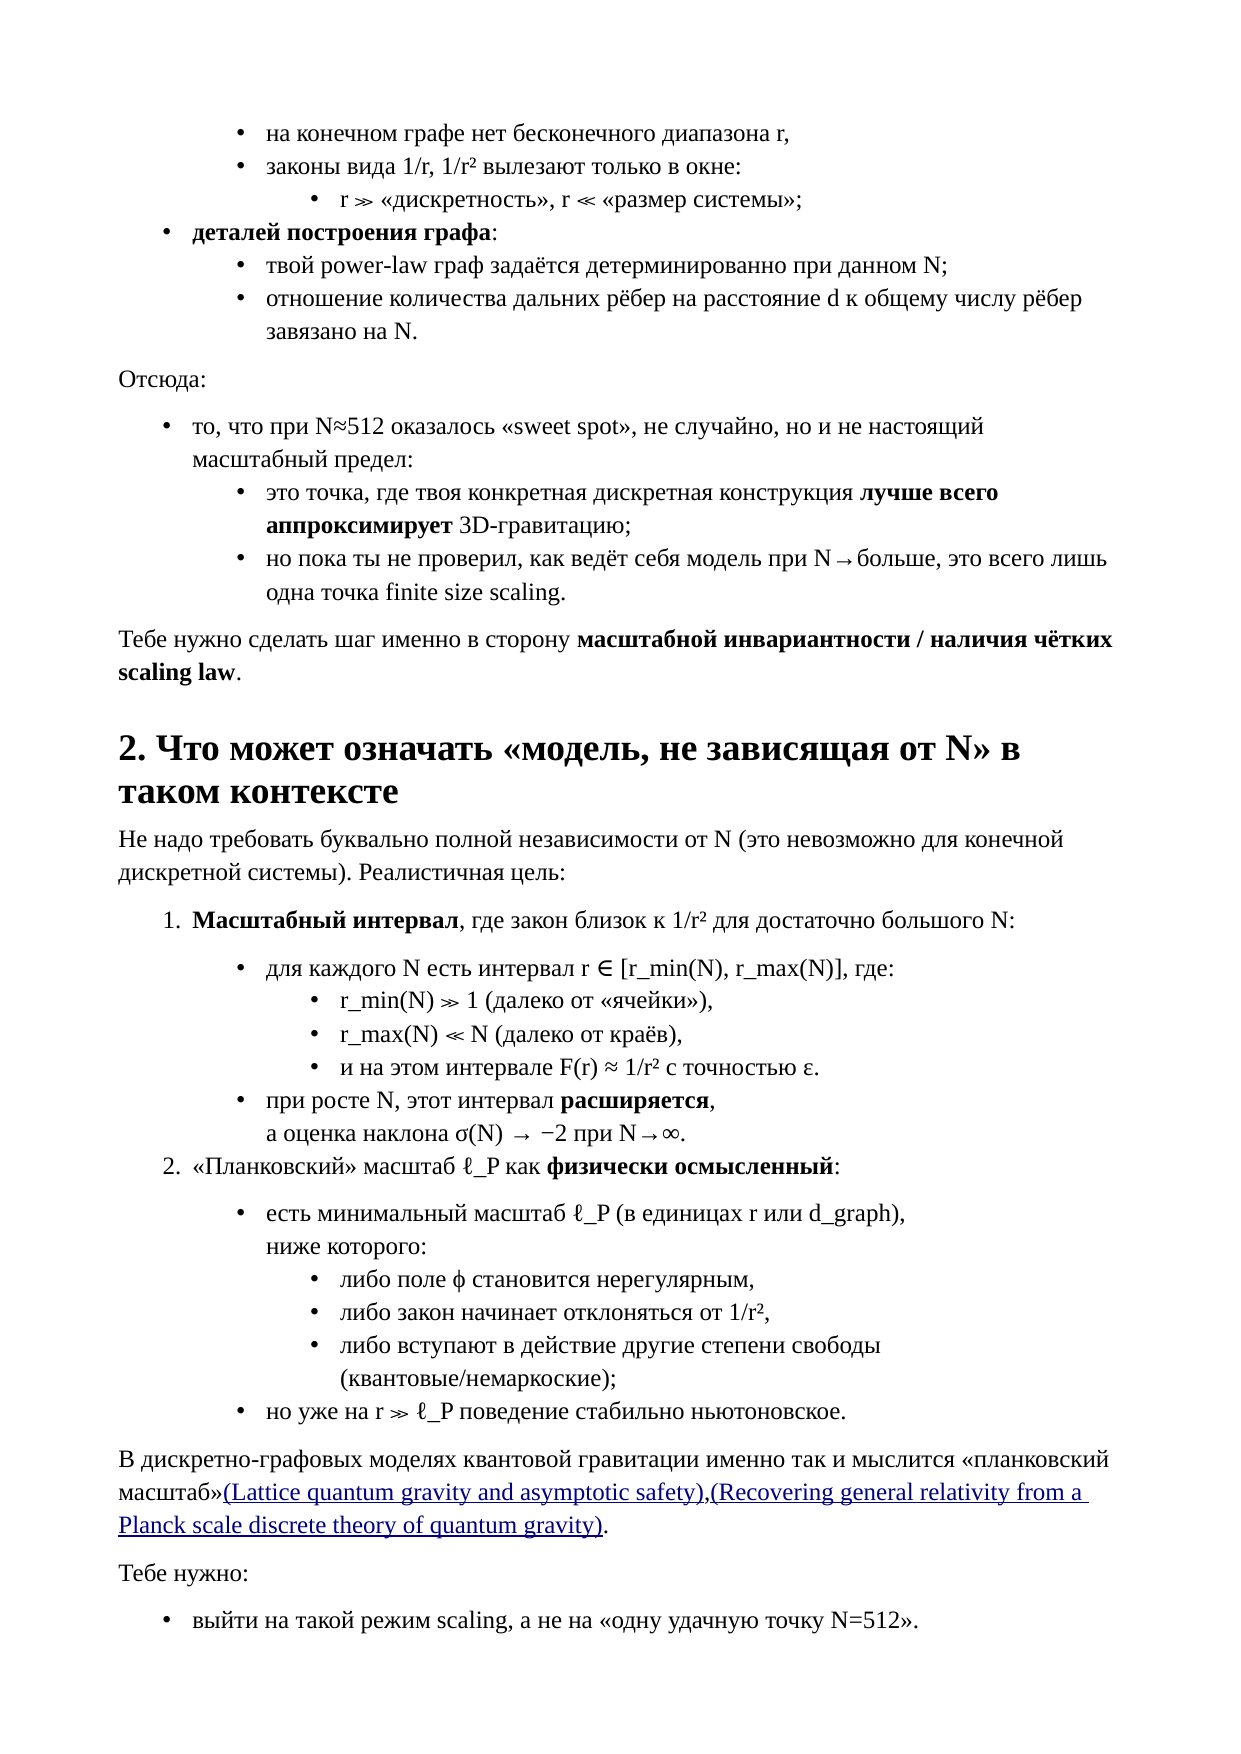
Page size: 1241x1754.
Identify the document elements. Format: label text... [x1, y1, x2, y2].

list «Планковский» масштаб ℓ_P как физически осмысленный: [162, 1151, 1122, 1179]
text Тебе нужно: [118, 1558, 1122, 1586]
list то, что при N≈512 оказалось «sweet spot», не случайно, но и не настоящий масштабный предел: [162, 411, 1122, 473]
list либо вступают в действие другие степени свободы (квантовые/немаркоские); [310, 1330, 1122, 1392]
text В дискретно‑графовых моделях квантовой гравитации именно так и мыслится «планковский масштаб»(Lattice quantum gravity and asymptotic safety),(Recovering general relativity from a Planck scale discrete theory of quantum gravity). [118, 1444, 1122, 1539]
list либо закон начинает отклоняться от 1/r², [310, 1297, 1122, 1326]
list твой power‑law граф задаётся детерминированно при данном N; [236, 250, 1122, 279]
list есть минимальный масштаб ℓ_P (в единицах r или d_graph), ниже которого: [236, 1198, 1122, 1260]
list законы вида 1/r, 1/r² вылезают только в окне: [236, 151, 1122, 180]
list r_max(N) ≪ N (далеко от краёв), [310, 1019, 1122, 1047]
text Не надо требовать буквально полной независимости от N (это невозможно для конечной дискретной системы). Реалистичная цель: [118, 824, 1122, 886]
list отношение количества дальних рёбер на расстояние d к общему числу рёбер завязано на N. [236, 283, 1122, 345]
list но уже на r ≫ ℓ_P поведение стабильно ньютоновское. [236, 1396, 1122, 1425]
text Тебе нужно сделать шаг именно в сторону масштабной инвариантности / наличия чётких scaling law. [118, 624, 1122, 686]
list при росте N, этот интервал расширяется, а оценка наклона σ(N) → −2 при N→∞. [236, 1085, 1122, 1146]
list либо поле ϕ становится нерегулярным, [310, 1264, 1122, 1293]
list но пока ты не проверил, как ведёт себя модель при N→больше, это всего лишь одна точка finite size scaling. [236, 543, 1122, 605]
subtitle 2. Что может означать «модель, не зависящая от N» в таком контексте [118, 726, 1122, 812]
list на конечном графе нет бесконечного диапазона r, [236, 118, 1122, 147]
list это точка, где твоя конкретная дискретная конструкция лучше всего аппроксимирует 3D‑гравитацию; [236, 477, 1122, 539]
text Отсюда: [118, 364, 1122, 393]
list деталей построения графа: [162, 217, 1122, 246]
list выйти на такой режим scaling, а не на «одну удачную точку N=512». [162, 1605, 1122, 1634]
list r ≫ «дискретность», r ≪ «размер системы»; [310, 184, 1122, 213]
list и на этом интервале F(r) ≈ 1/r² с точностью ε. [310, 1052, 1122, 1080]
list r_min(N) ≫ 1 (далеко от «ячейки»), [310, 986, 1122, 1014]
list для каждого N есть интервал r ∈ [r_min(N), r_max(N)], где: [236, 953, 1122, 981]
list Масштабный интервал, где закон близок к 1/r² для достаточно большого N: [162, 905, 1122, 934]
